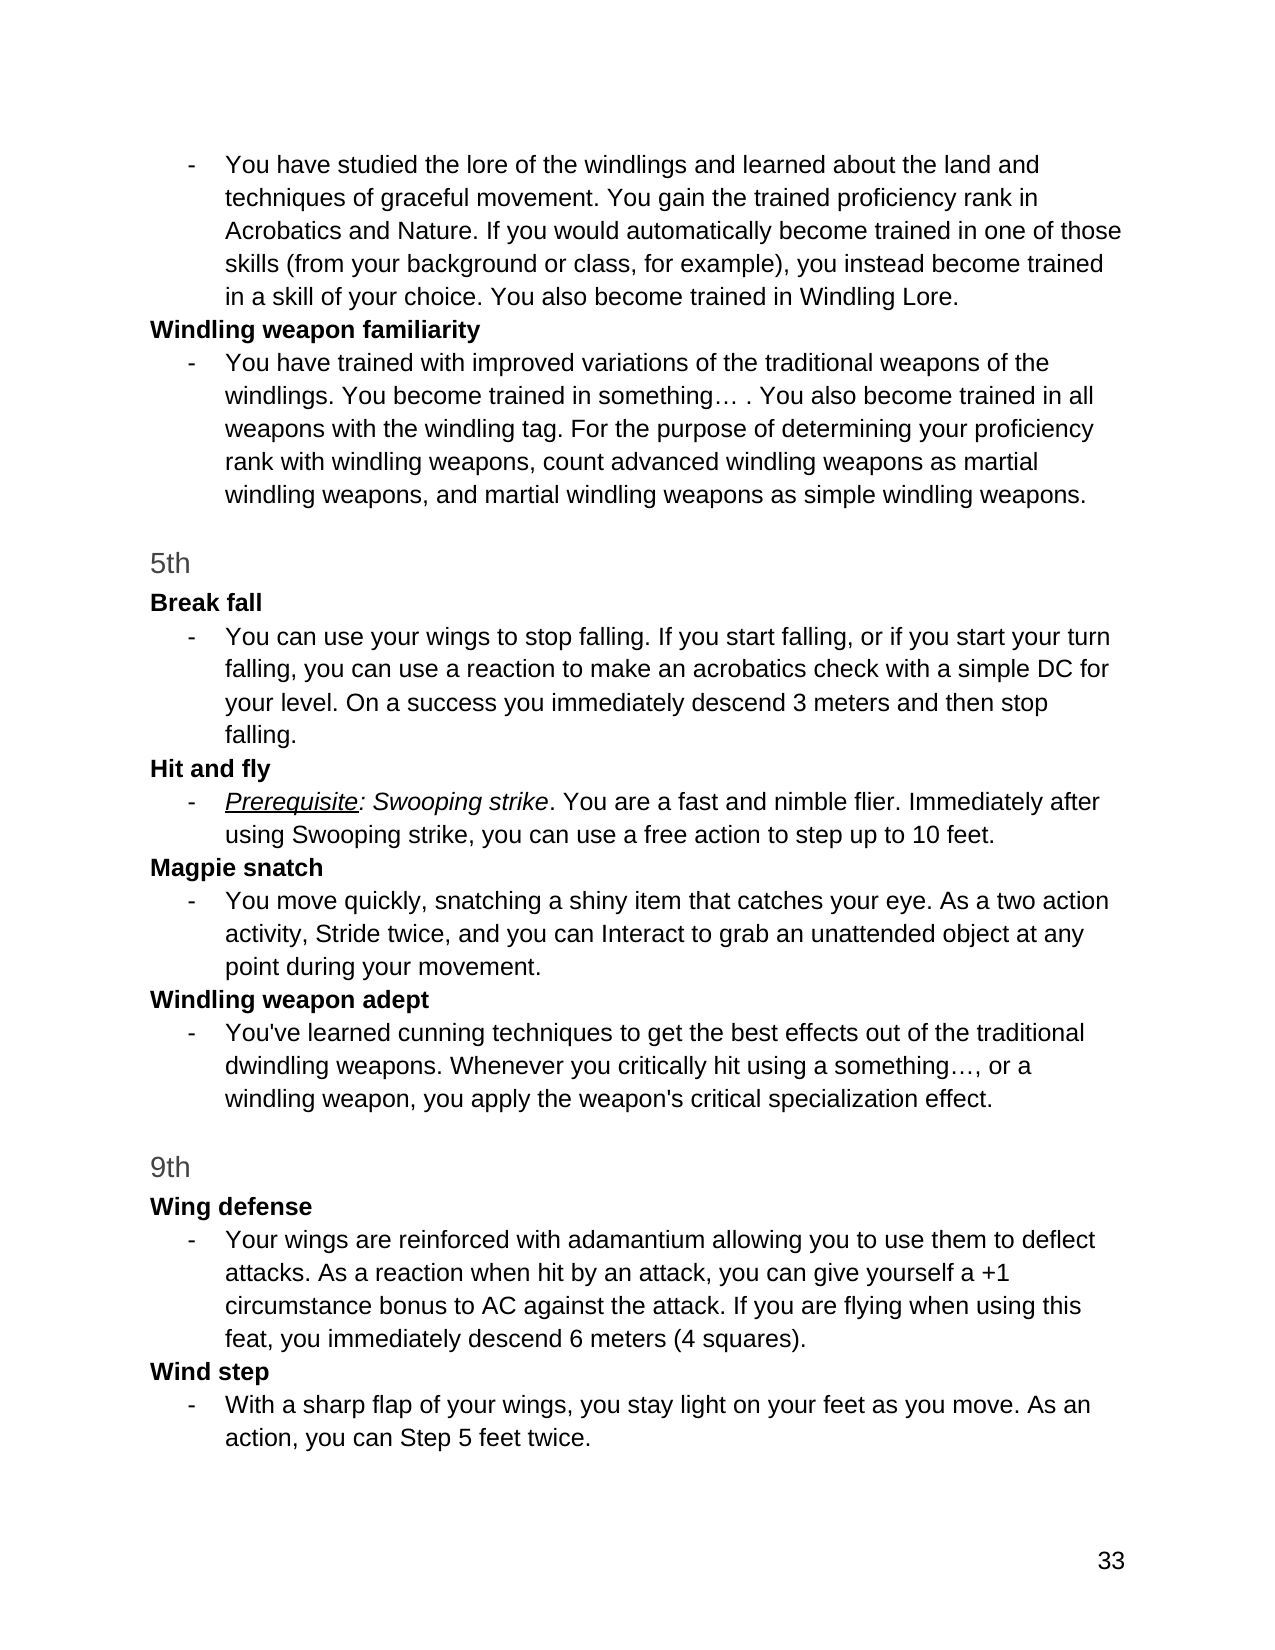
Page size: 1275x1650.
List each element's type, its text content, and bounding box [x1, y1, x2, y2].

text Magpie snatch [150, 853, 1125, 881]
list You can use your wings to stop falling. If you start falling, or if you start your turn falling, you can use a reaction to make an acrobatics check with a simple DC for your level. On a success you immediately descend 3 meters and then stop falling. [187, 621, 1125, 749]
list You've learned cunning techniques to get the best effects out of the traditional dwindling weapons. Whenever you critically hit using a something…, or a windling weapon, you apply the weapon's critical specialization effect. [187, 1018, 1125, 1112]
list You have trained with improved variations of the traditional weapons of the windlings. You become trained in something… . You also become trained in all weapons with the windling tag. For the purpose of determining your proficiency rank with windling weapons, count advanced windling weapons as martial windling weapons, and martial windling weapons as simple windling weapons. [187, 348, 1125, 509]
list You have studied the lore of the windlings and learned about the land and techniques of graceful movement. You gain the trained proficiency rank in Acrobatics and Nature. If you would automatically become trained in one of those skills (from your background or class, for example), you instead become trained in a skill of your choice. You also become trained in Windling Lore. [187, 150, 1125, 311]
list With a sharp flap of your wings, you stay light on your feet as you move. As an action, you can Step 5 feet twice. [187, 1390, 1125, 1452]
text Windling weapon familiarity [150, 315, 1125, 344]
list Your wings are reinforced with adamantium allowing you to use them to deflect attacks. As a reaction when hit by an attack, you can give yourself a +1 circumstance bonus to AC against the attack. If you are flying when using this feat, you immediately descend 6 meters (4 squares). [187, 1225, 1125, 1353]
text Windling weapon adept [150, 985, 1125, 1013]
text Hit and fly [150, 753, 1125, 782]
text Wing defense [150, 1192, 1125, 1221]
subtitle 9th [150, 1150, 1125, 1184]
text Break fall [150, 588, 1125, 617]
text Wind step [150, 1357, 1125, 1386]
list You move quickly, snatching a shiny item that catches your eye. As a two action activity, Stride twice, and you can Interact to grab an unattended object at any point during your movement. [187, 886, 1125, 980]
subtitle 5th [150, 547, 1125, 580]
list Prerequisite: Swooping strike. You are a fast and nimble flier. Immediately after using Swooping strike, you can use a free action to step up to 10 feet. [187, 787, 1125, 848]
